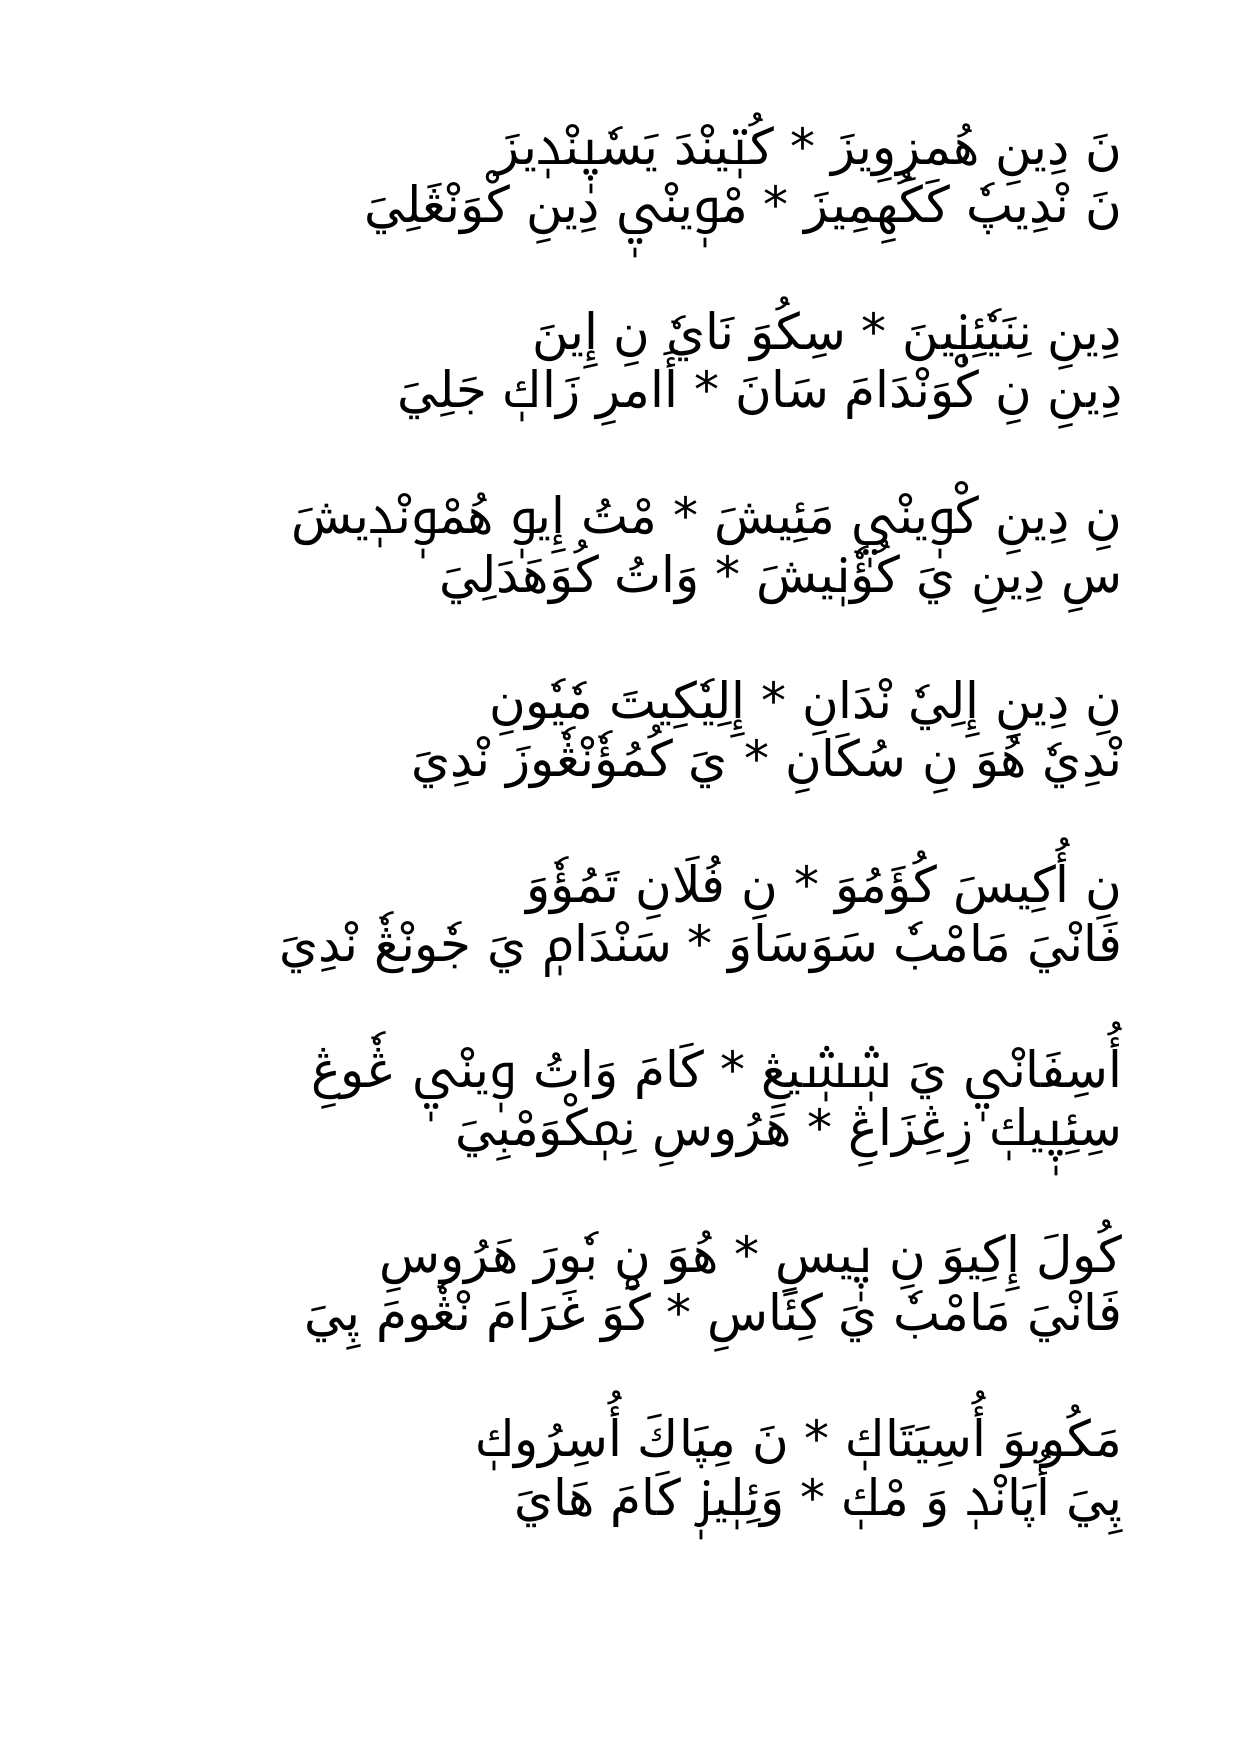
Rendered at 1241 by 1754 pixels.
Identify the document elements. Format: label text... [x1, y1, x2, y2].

text فَانْيَ مَامْبٗ سَوَسَاوَ * سَنْدَامٖ يَ جٗونْڠٗ نْدِيَ [118, 915, 1122, 973]
text نِ دِينِ كْوٖينْيٖ مَئِيشَ * مْتُ إِيوٖ هُمْوٖنْدٖيشَ [118, 487, 1122, 546]
text نْدِيٗ هُوَ نِ سُكَانِ * يَ كُمُؤٗنْڠٗوزَ نْدِيَ [118, 730, 1122, 788]
text نَ نْدِيپٗ كَكُهِمِيزَ * مْوٖينْيٖ دِينِ كْوَنْڠَلِيَ [118, 176, 1122, 234]
text نِ دِينِ إِلِيٗ نْدَانِ * إِلِيٗكِيتَ مٗيٗونِ [118, 672, 1122, 730]
text فَانْيَ مَامْبٗ يَ كِئَاسِ * كْوَ غَرَامَ نْڠٗومَ پِيَ [118, 1284, 1122, 1342]
text سِ دِينِ يَ كُؤٗنٖيشَ * وَاتُ كُوَهَدَلِيَ [118, 546, 1122, 604]
text نَ دِينِ هُمزِوِيزَ * كُتٖينْدَ يَسٗپٖنْدٖيزَ [118, 118, 1122, 176]
text سِئِپٖيكٖ زِڠِزَاڠِ * هَرُوسِ نِمٖكْوَمْبِيَ [118, 1099, 1122, 1157]
text پِيَ أُپَانْدٖ وَ مْكٖ * وَئِلٖيزٖ كَامَ هَايَ [118, 1468, 1122, 1527]
text كُولَ إِكِيوَ نِ پٖيسِ * هُوَ نِ بٗورَ هَرُوسِ [118, 1226, 1122, 1284]
text نِ أُكِيسَ كُؤَمُوَ * نِ فُلَانِ تَمُؤٗوَ [118, 856, 1122, 915]
text دِينِ نِ كْوَنْدَامَ سَانَ * أَامرِ زَاكٖ جَلِيَ [118, 361, 1122, 419]
text دِينِ نِنَيٗئِنٖينَ * سِكُوَ نَايٗ نِ إِينَ [118, 303, 1122, 361]
text أُسِفَانْيٖ يَ شٖشٖيڠِ * كَامَ وَاتُ وٖينْيٖ ڠٗوڠِ [118, 1041, 1122, 1099]
text مَكُوبوَ أُسِيَتَاكٖ * نَ مِپَاكَ أُسِرُوكٖ [118, 1410, 1122, 1468]
